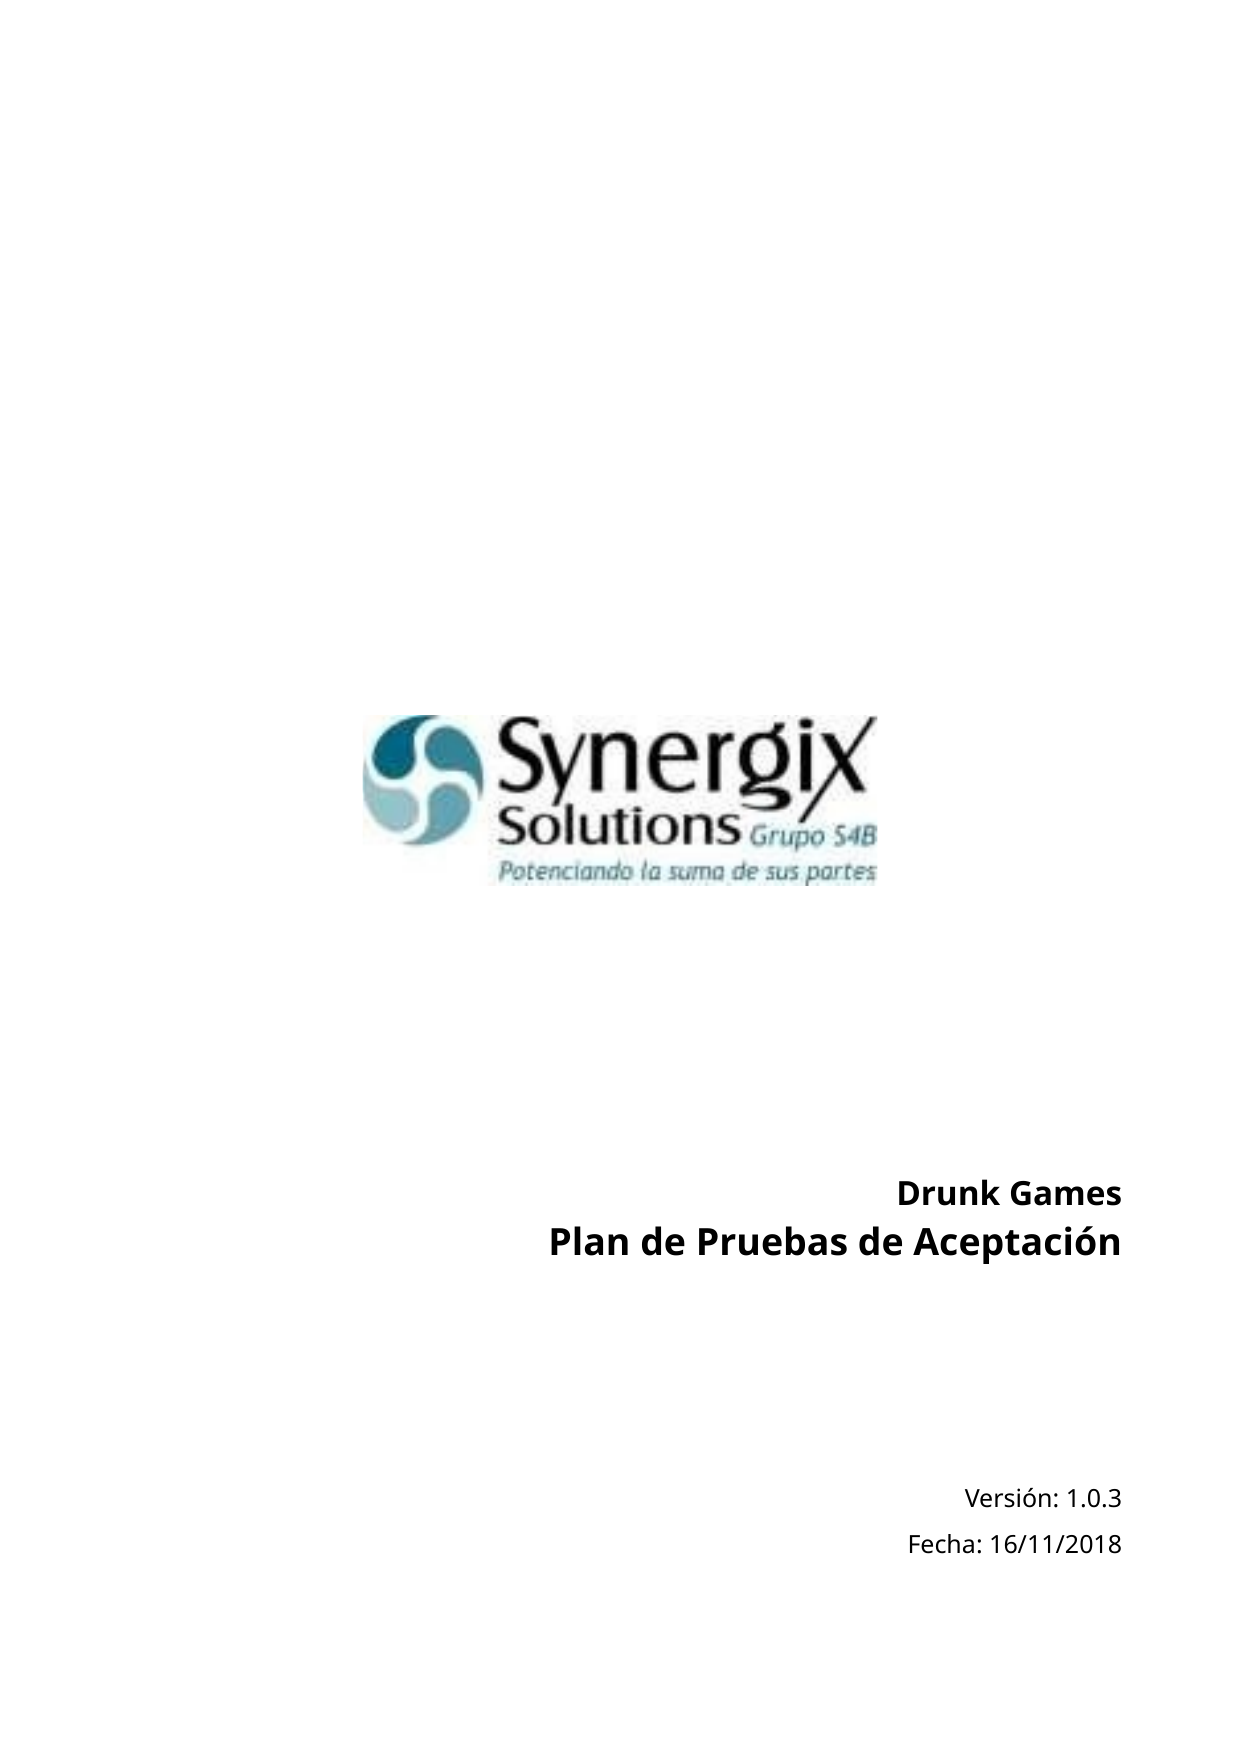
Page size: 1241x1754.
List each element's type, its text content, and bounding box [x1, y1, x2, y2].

text Versión: 1.0.3 [118, 1481, 1122, 1515]
text Fecha: 16/11/2018 [118, 1527, 1122, 1561]
text Plan de Pruebas de Aceptación [118, 1215, 1122, 1266]
text Drunk Games [118, 1169, 1122, 1215]
